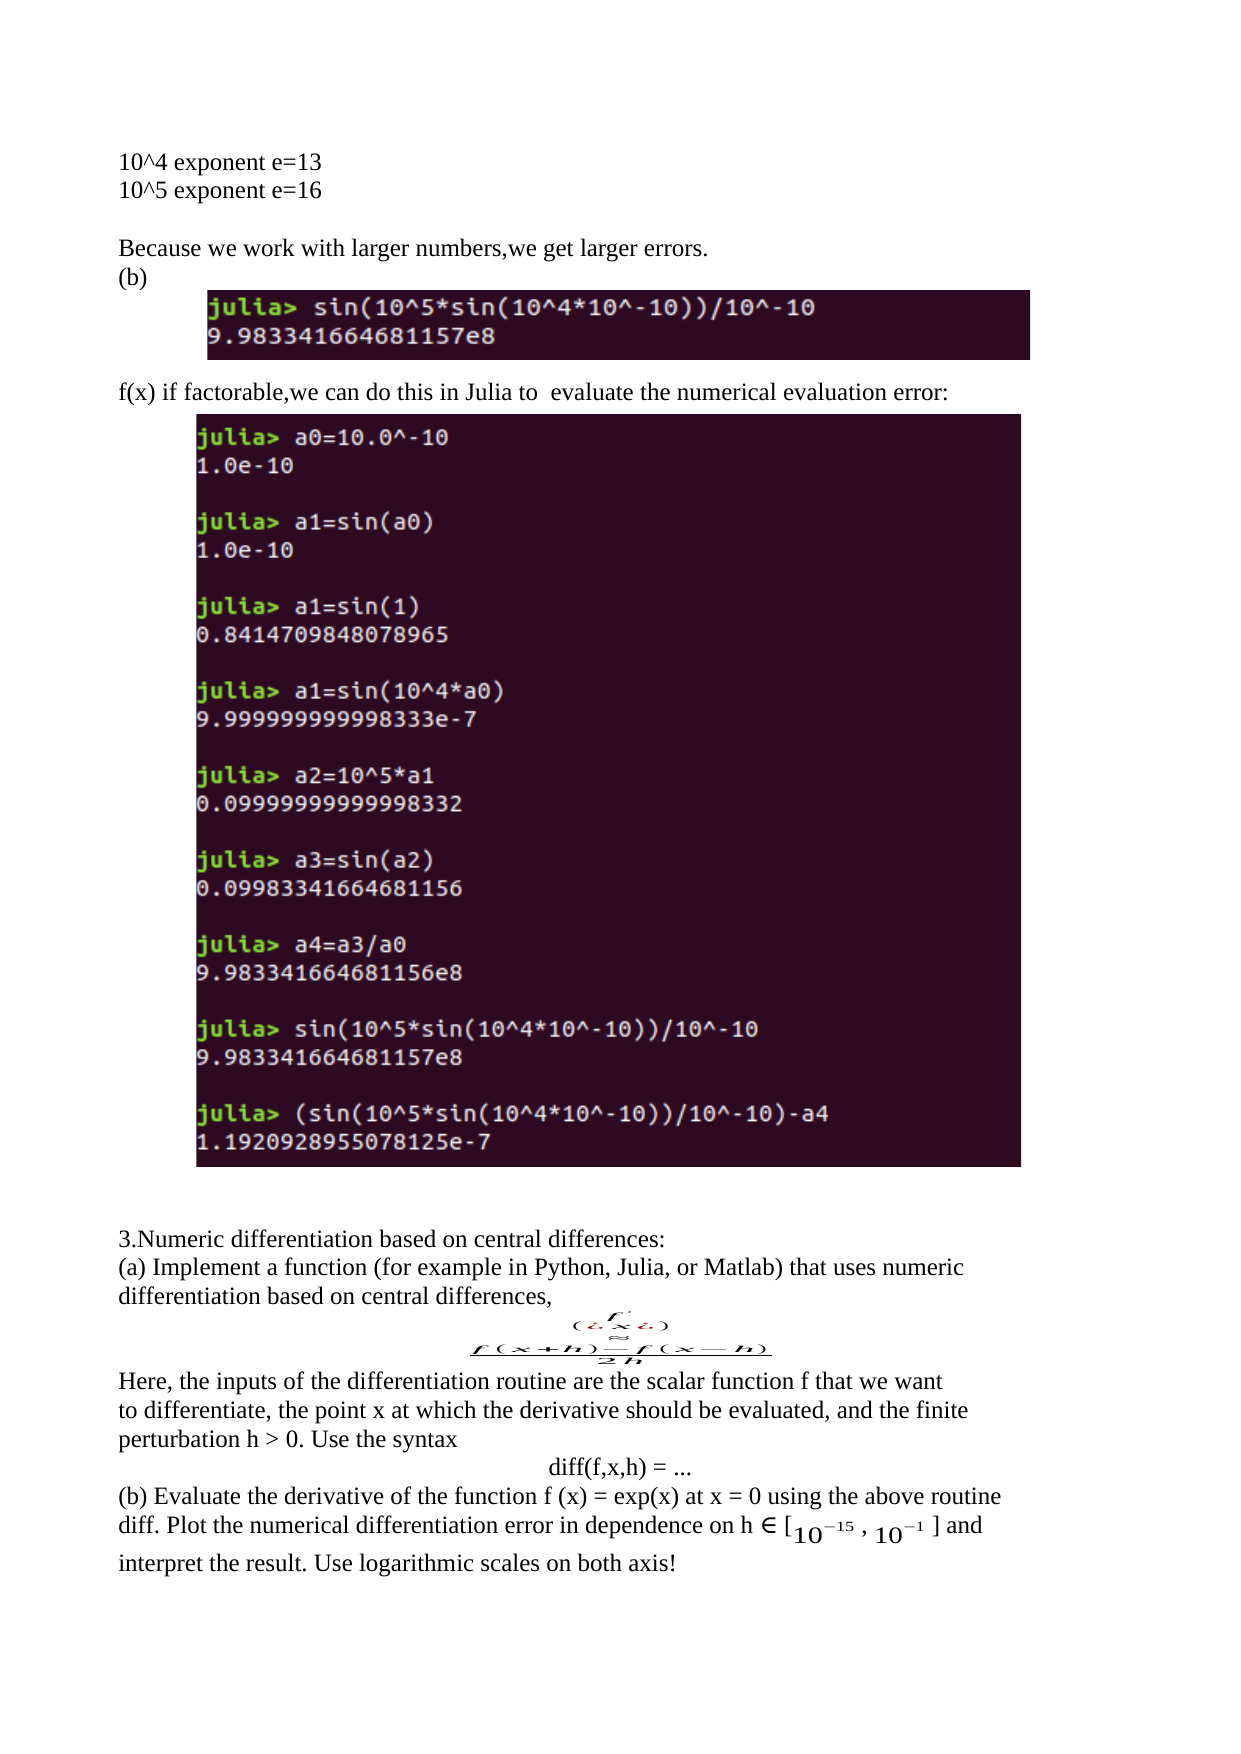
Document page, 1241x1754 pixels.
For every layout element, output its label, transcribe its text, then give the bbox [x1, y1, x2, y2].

text (b) [118, 262, 1122, 291]
text (a) Implement a function (for example in Python, Julia, or Matlab) that uses numeric [118, 1252, 1122, 1281]
text (b) Evaluate the derivative of the function f (x) = exp(x) at x = 0 using the above routine [118, 1481, 1122, 1510]
text 10^4 exponent e=13 [118, 147, 1122, 176]
text interpret the result. Use logarithmic scales on both axis! [118, 1548, 1122, 1577]
text f(x) if factorable,we can do this in Julia to evaluate the numerical evaluation error: [118, 377, 1122, 406]
text 10^5 exponent e=16 [118, 176, 1122, 204]
text Because we work with larger numbers,we get larger errors. [118, 233, 1122, 262]
text differentiation based on central differences, [118, 1281, 1122, 1310]
text diff(f,x,h) = ... [118, 1452, 1122, 1481]
text 3.Numeric differentiation based on central differences: [118, 1224, 1122, 1252]
text to differentiate, the point x at which the derivative should be evaluated, and the finite [118, 1395, 1122, 1424]
text perturbation h > 0. Use the syntax [118, 1424, 1122, 1452]
text diff. Plot the numerical differentiation error in dependence on h ∈ [ , ] and [118, 1510, 1122, 1548]
text Here, the inputs of the differentiation routine are the scalar function f that we want [118, 1366, 1122, 1395]
